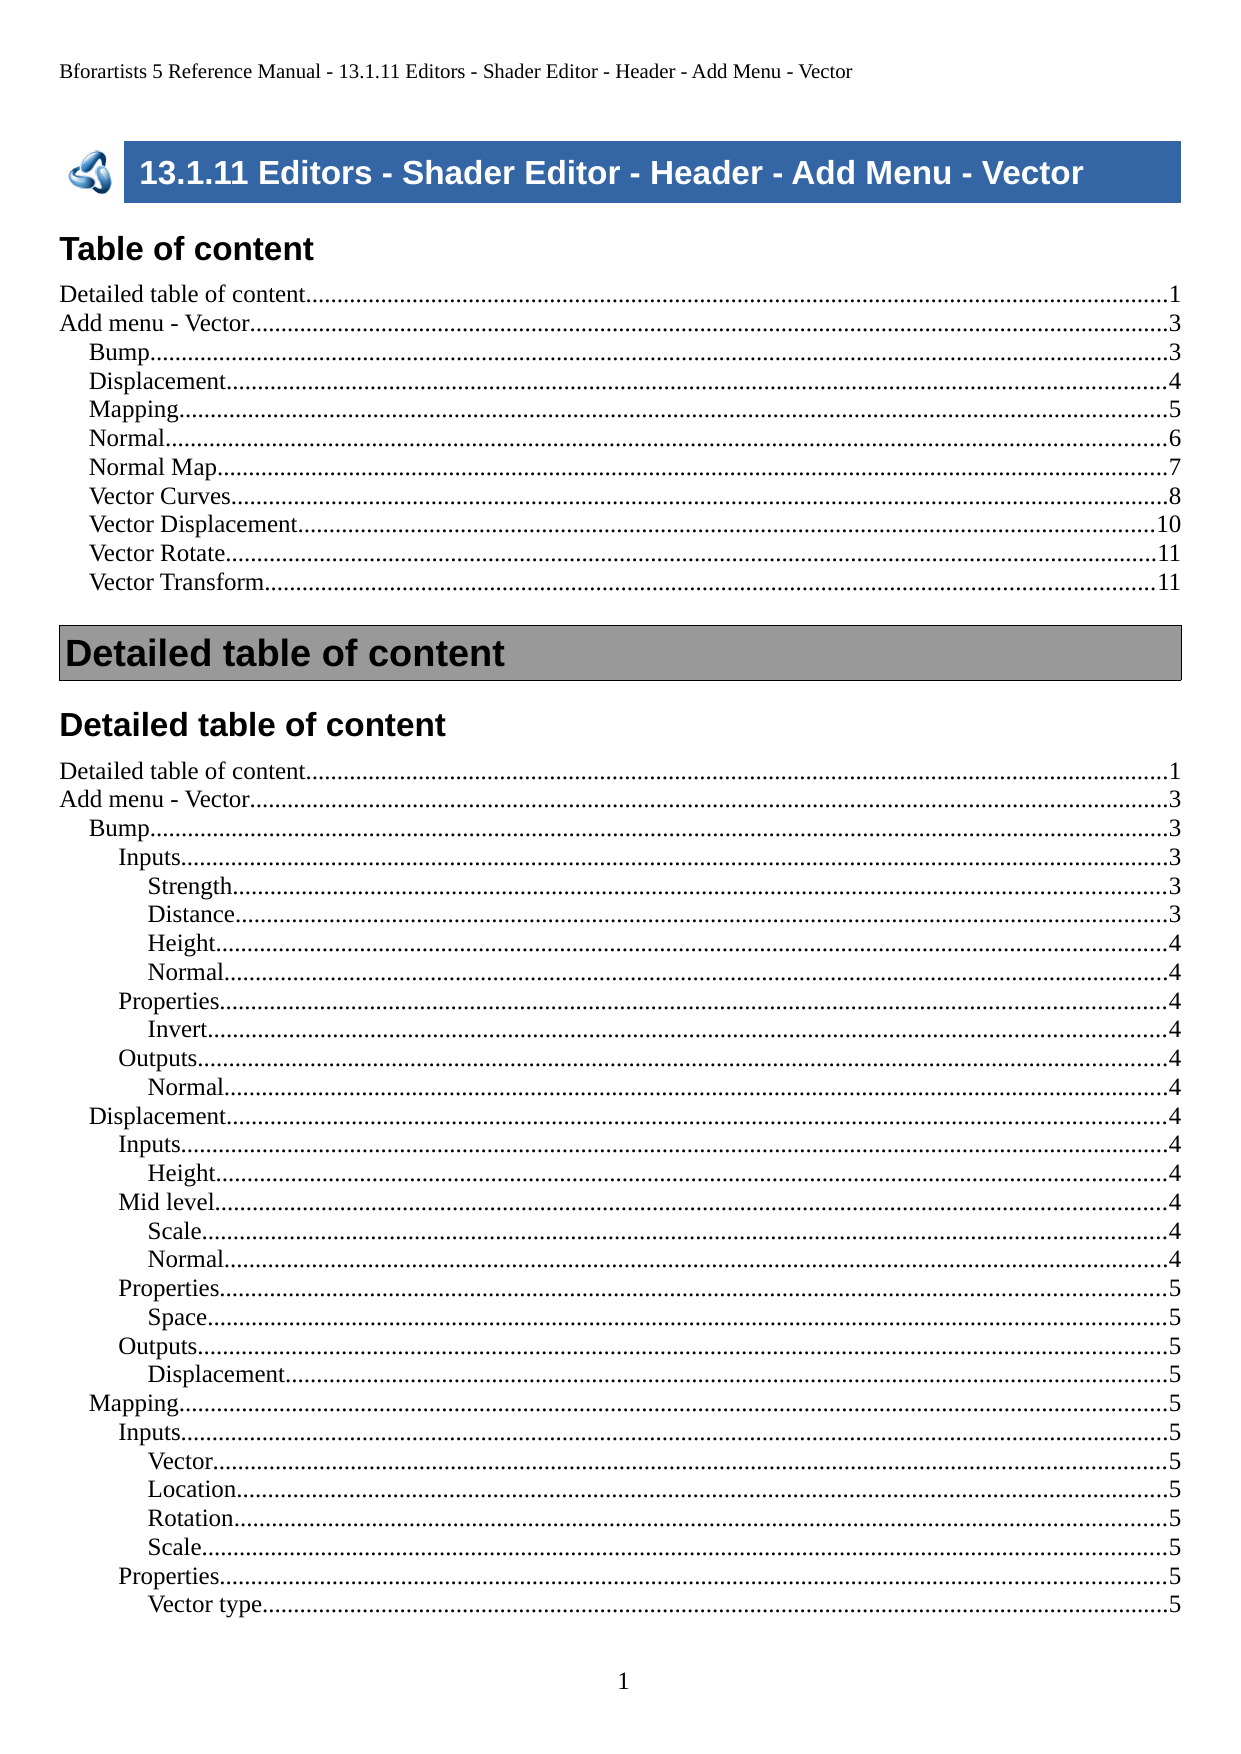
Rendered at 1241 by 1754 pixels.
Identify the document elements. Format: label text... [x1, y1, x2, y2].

text Normal 4 [147, 957, 1181, 986]
picture [65, 147, 114, 197]
text Inputs 4 [118, 1129, 1181, 1158]
text Outputs 4 [118, 1043, 1181, 1072]
text Vector Rotate 11 [88, 538, 1181, 567]
text Normal 4 [147, 1244, 1181, 1273]
text Scale 5 [147, 1532, 1181, 1561]
text Space 5 [147, 1302, 1181, 1331]
text Height 4 [147, 1158, 1181, 1187]
text Properties 5 [118, 1273, 1181, 1302]
text Normal 4 [147, 1072, 1181, 1101]
text Add menu - Vector 3 [59, 784, 1181, 813]
text Normal Map 7 [88, 452, 1181, 481]
text Displacement 4 [88, 1101, 1181, 1129]
text Vector 5 [147, 1446, 1181, 1474]
text Vector Curves 8 [88, 481, 1181, 509]
text Properties 5 [118, 1561, 1181, 1589]
text Mid level 4 [118, 1187, 1181, 1216]
text Bump 3 [88, 337, 1181, 366]
text Mapping 5 [88, 394, 1181, 423]
subtitle Detailed table of content [59, 705, 1181, 743]
text Add menu - Vector 3 [59, 308, 1181, 337]
table_header Detailed table of content [60, 626, 1181, 680]
text Normal 6 [88, 423, 1181, 452]
text Displacement 4 [88, 366, 1181, 394]
table_header [59, 141, 124, 203]
text Vector Displacement 10 [88, 509, 1181, 538]
text Height 4 [147, 928, 1181, 957]
text Detailed table of content 1 [59, 279, 1181, 308]
subtitle Table of content [59, 228, 1181, 267]
table_header 13.1.11 Editors - Shader Editor - Header - Add Menu - Vector [124, 141, 1181, 203]
text Distance 3 [147, 899, 1181, 928]
text Strength 3 [147, 871, 1181, 899]
text Outputs 5 [118, 1331, 1181, 1359]
text Rotation 5 [147, 1503, 1181, 1532]
text Properties 4 [118, 986, 1181, 1014]
text Vector Transform 11 [88, 567, 1181, 596]
text Location 5 [147, 1474, 1181, 1503]
text Scale 4 [147, 1216, 1181, 1244]
text Inputs 3 [118, 842, 1181, 871]
text Invert 4 [147, 1014, 1181, 1043]
text Inputs 5 [118, 1417, 1181, 1446]
text Vector type 5 [147, 1589, 1181, 1618]
text Bump 3 [88, 813, 1181, 842]
text Detailed table of content 1 [59, 756, 1181, 784]
text Mapping 5 [88, 1388, 1181, 1417]
text Displacement 5 [147, 1359, 1181, 1388]
